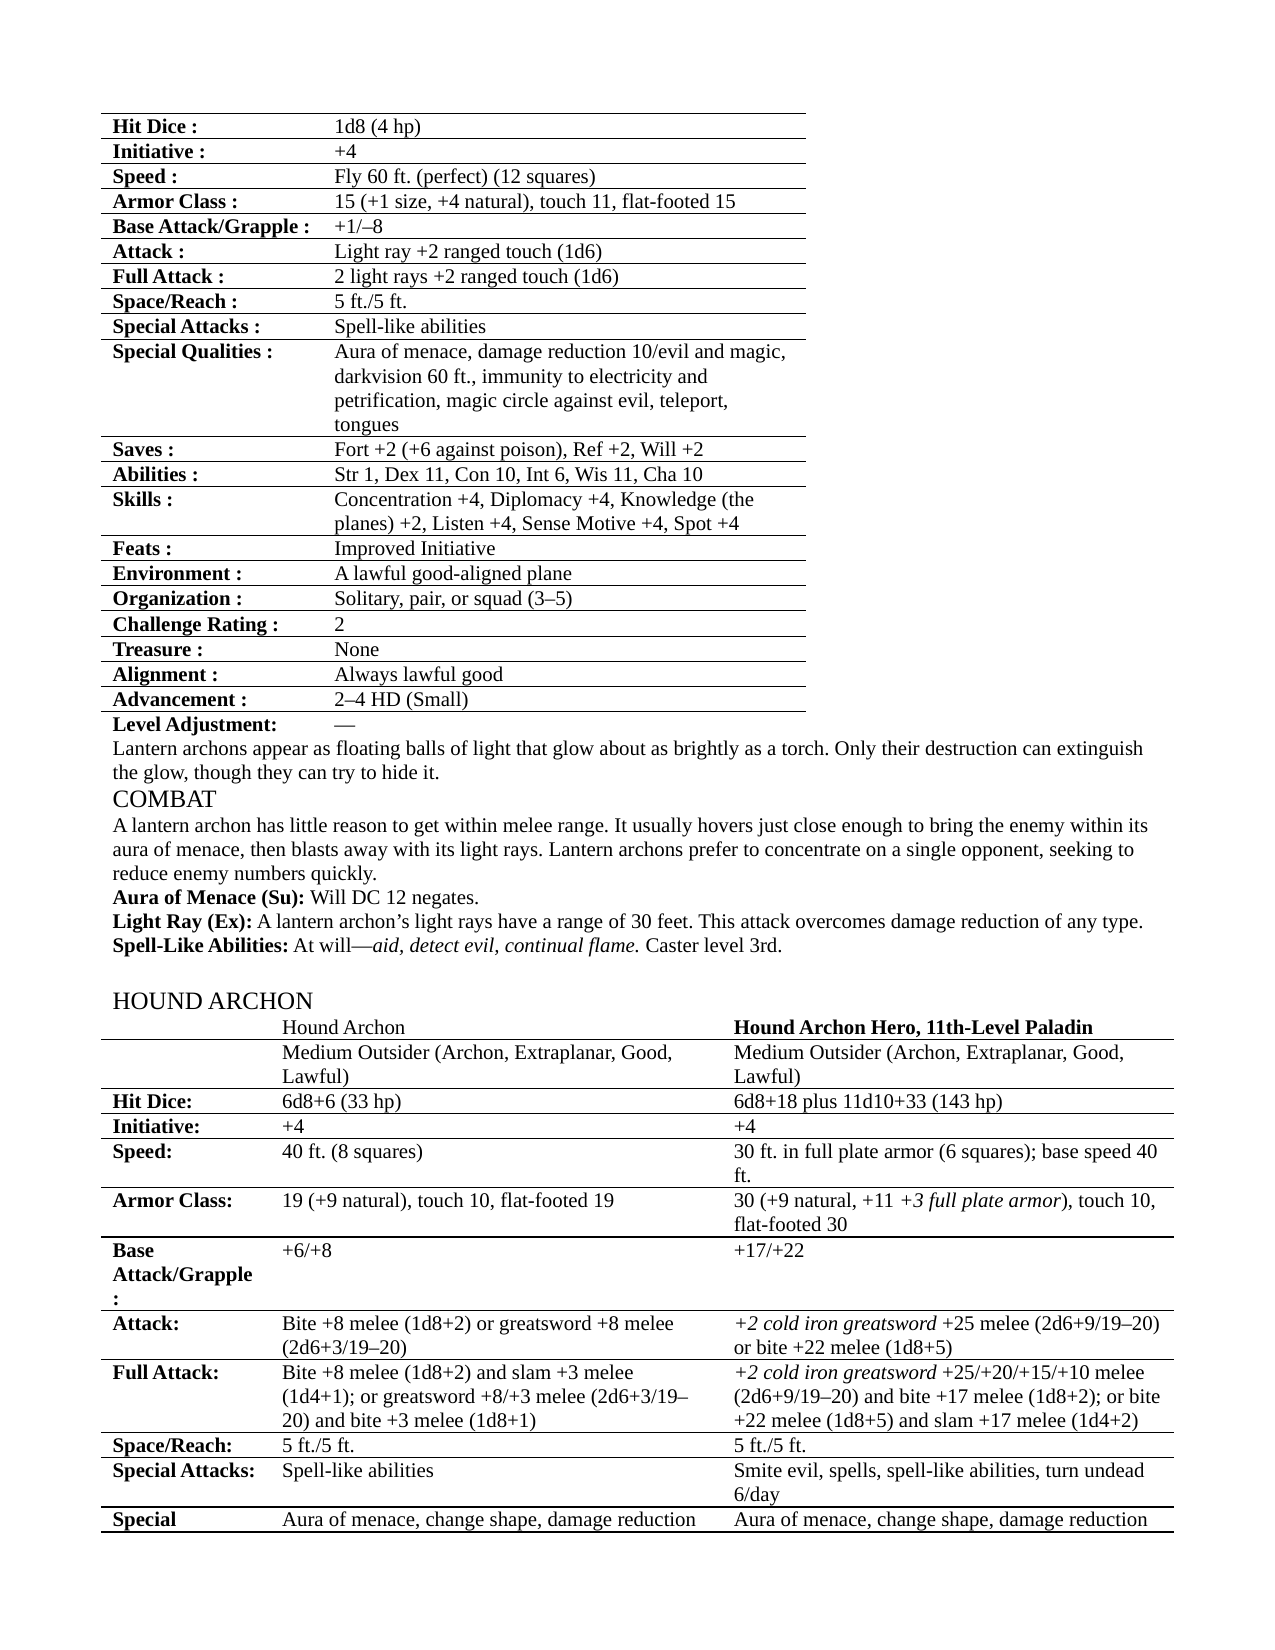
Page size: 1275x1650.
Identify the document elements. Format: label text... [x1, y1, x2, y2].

table_cell +2 cold iron greatsword +25 melee (2d6+9/19–20) or bite +22 melee (1d8+5) [722, 1311, 1174, 1359]
table_cell +6/+8 [271, 1238, 722, 1310]
table_cell +4 [271, 1114, 722, 1138]
table_cell Medium Outsider (Archon, Extraplanar, Good, Lawful) [271, 1040, 722, 1088]
table_cell Str 1, Dex 11, Con 10, Int 6, Wis 11, Cha 10 [323, 462, 806, 486]
table_cell Hit Dice : [101, 114, 323, 138]
text Light Ray (Ex): A lantern archon’s light rays have a range of 30 feet. This attack overcomes damage reduction of any type. [112, 909, 1162, 933]
table_cell Advancement : [101, 687, 323, 711]
table_cell Bite +8 melee (1d8+2) or greatsword +8 melee (2d6+3/19–20) [271, 1311, 722, 1359]
table_cell Aura of menace, damage reduction 10/evil and magic, darkvision 60 ft., immunity to electricity and petrification, magic circle against evil, teleport, tongues [323, 340, 806, 436]
table_cell 5 ft./5 ft. [722, 1433, 1174, 1457]
table_cell Fly 60 ft. (perfect) (12 squares) [323, 164, 806, 188]
table_cell 1d8 (4 hp) [323, 114, 806, 138]
table_cell Speed : [101, 164, 323, 188]
table_cell +4 [722, 1114, 1174, 1138]
table_cell Space/Reach : [101, 289, 323, 313]
text Aura of Menace (Su): Will DC 12 negates. [112, 885, 1162, 909]
table_cell Always lawful good [323, 662, 806, 686]
table_cell Level Adjustment: [101, 712, 323, 736]
table_cell Full Attack : [101, 264, 323, 288]
table_cell [101, 1040, 271, 1088]
table_cell Armor Class : [101, 189, 323, 213]
table_cell Initiative: [101, 1114, 271, 1138]
table_cell Speed: [101, 1139, 271, 1187]
table_cell +1/–8 [323, 214, 806, 238]
table_cell Abilities : [101, 462, 323, 486]
table_cell Full Attack: [101, 1360, 271, 1432]
table_cell Fort +2 (+6 against poison), Ref +2, Will +2 [323, 437, 806, 461]
table_cell Light ray +2 ranged touch (1d6) [323, 239, 806, 263]
table_cell 40 ft. (8 squares) [271, 1139, 722, 1187]
table_cell Hit Dice: [101, 1089, 271, 1113]
table_cell None [323, 637, 806, 661]
table_cell 30 (+9 natural, +11 +3 full plate armor), touch 10, flat-footed 30 [722, 1188, 1174, 1236]
table_cell Attack : [101, 239, 323, 263]
table_cell Skills : [101, 487, 323, 535]
table_cell Solitary, pair, or squad (3–5) [323, 586, 806, 610]
table_cell Alignment : [101, 662, 323, 686]
table_cell A lawful good-aligned plane [323, 561, 806, 585]
table_cell Saves : [101, 437, 323, 461]
table_cell Feats : [101, 536, 323, 560]
table_cell 2–4 HD (Small) [323, 687, 806, 711]
table_cell Attack: [101, 1311, 271, 1359]
text Lantern archons appear as floating balls of light that glow about as brightly as a torch. Only their destruction can extinguish the glow, though they can try to hide it. [112, 736, 1162, 784]
table_cell 30 ft. in full plate armor (6 squares); base speed 40 ft. [722, 1139, 1174, 1187]
table_cell 2 light rays +2 ranged touch (1d6) [323, 264, 806, 288]
table_cell Base Attack/Grapple: [101, 1238, 271, 1310]
table_cell 5 ft./5 ft. [323, 289, 806, 313]
text Spell-Like Abilities: At will—aid, detect evil, continual flame. Caster level 3rd. [112, 933, 1162, 957]
table_cell +2 cold iron greatsword +25/+20/+15/+10 melee (2d6+9/19–20) and bite +17 melee (1d8+2); or bite +22 melee (1d8+5) and slam +17 melee (1d4+2) [722, 1360, 1174, 1432]
table_cell +17/+22 [722, 1238, 1174, 1310]
table_cell +4 [323, 139, 806, 163]
text HOUND ARCHON [112, 986, 1162, 1015]
table_cell 6d8+18 plus 11d10+33 (143 hp) [722, 1089, 1174, 1113]
table_cell Special [101, 1508, 271, 1531]
table_cell Aura of menace, change shape, damage reduction [722, 1508, 1174, 1531]
table_cell — [323, 712, 806, 736]
table_cell Aura of menace, change shape, damage reduction [271, 1508, 722, 1531]
table_cell Bite +8 melee (1d8+2) and slam +3 melee (1d4+1); or greatsword +8/+3 melee (2d6+3/19–20) and bite +3 melee (1d8+1) [271, 1360, 722, 1432]
table_cell 6d8+6 (33 hp) [271, 1089, 722, 1113]
table_cell Improved Initiative [323, 536, 806, 560]
table_cell Smite evil, spells, spell-like abilities, turn undead 6/day [722, 1458, 1174, 1506]
table_cell Treasure : [101, 637, 323, 661]
table_cell 19 (+9 natural), touch 10, flat-footed 19 [271, 1188, 722, 1236]
table_cell Organization : [101, 586, 323, 610]
table_header Hound Archon [271, 1015, 722, 1039]
table_cell 5 ft./5 ft. [271, 1433, 722, 1457]
table_cell Base Attack/Grapple : [101, 214, 323, 238]
table_header Hound Archon Hero, 11th-Level Paladin [722, 1015, 1174, 1039]
table_cell Challenge Rating : [101, 611, 323, 636]
table_cell Spell-like abilities [271, 1458, 722, 1506]
table_cell Spell-like abilities [323, 314, 806, 338]
table_cell Special Attacks : [101, 314, 323, 338]
table_cell Armor Class: [101, 1188, 271, 1236]
table_cell Initiative : [101, 139, 323, 163]
table_cell 15 (+1 size, +4 natural), touch 11, flat-footed 15 [323, 189, 806, 213]
table_cell Environment : [101, 561, 323, 585]
table_cell Special Qualities : [101, 340, 323, 436]
table_cell Special Attacks: [101, 1458, 271, 1506]
table_header [101, 1015, 271, 1039]
table_cell Medium Outsider (Archon, Extraplanar, Good, Lawful) [722, 1040, 1174, 1088]
table_cell Space/Reach: [101, 1433, 271, 1457]
table_cell Concentration +4, Diplomacy +4, Knowledge (the planes) +2, Listen +4, Sense Motive +4, Spot +4 [323, 487, 806, 535]
subtitle COMBAT [112, 784, 1162, 813]
table_cell 2 [323, 611, 806, 636]
text A lantern archon has little reason to get within melee range. It usually hovers just close enough to bring the enemy within its aura of menace, then blasts away with its light rays. Lantern archons prefer to concentrate on a single opponent, seeking to reduce enemy numbers quickly. [112, 813, 1162, 885]
